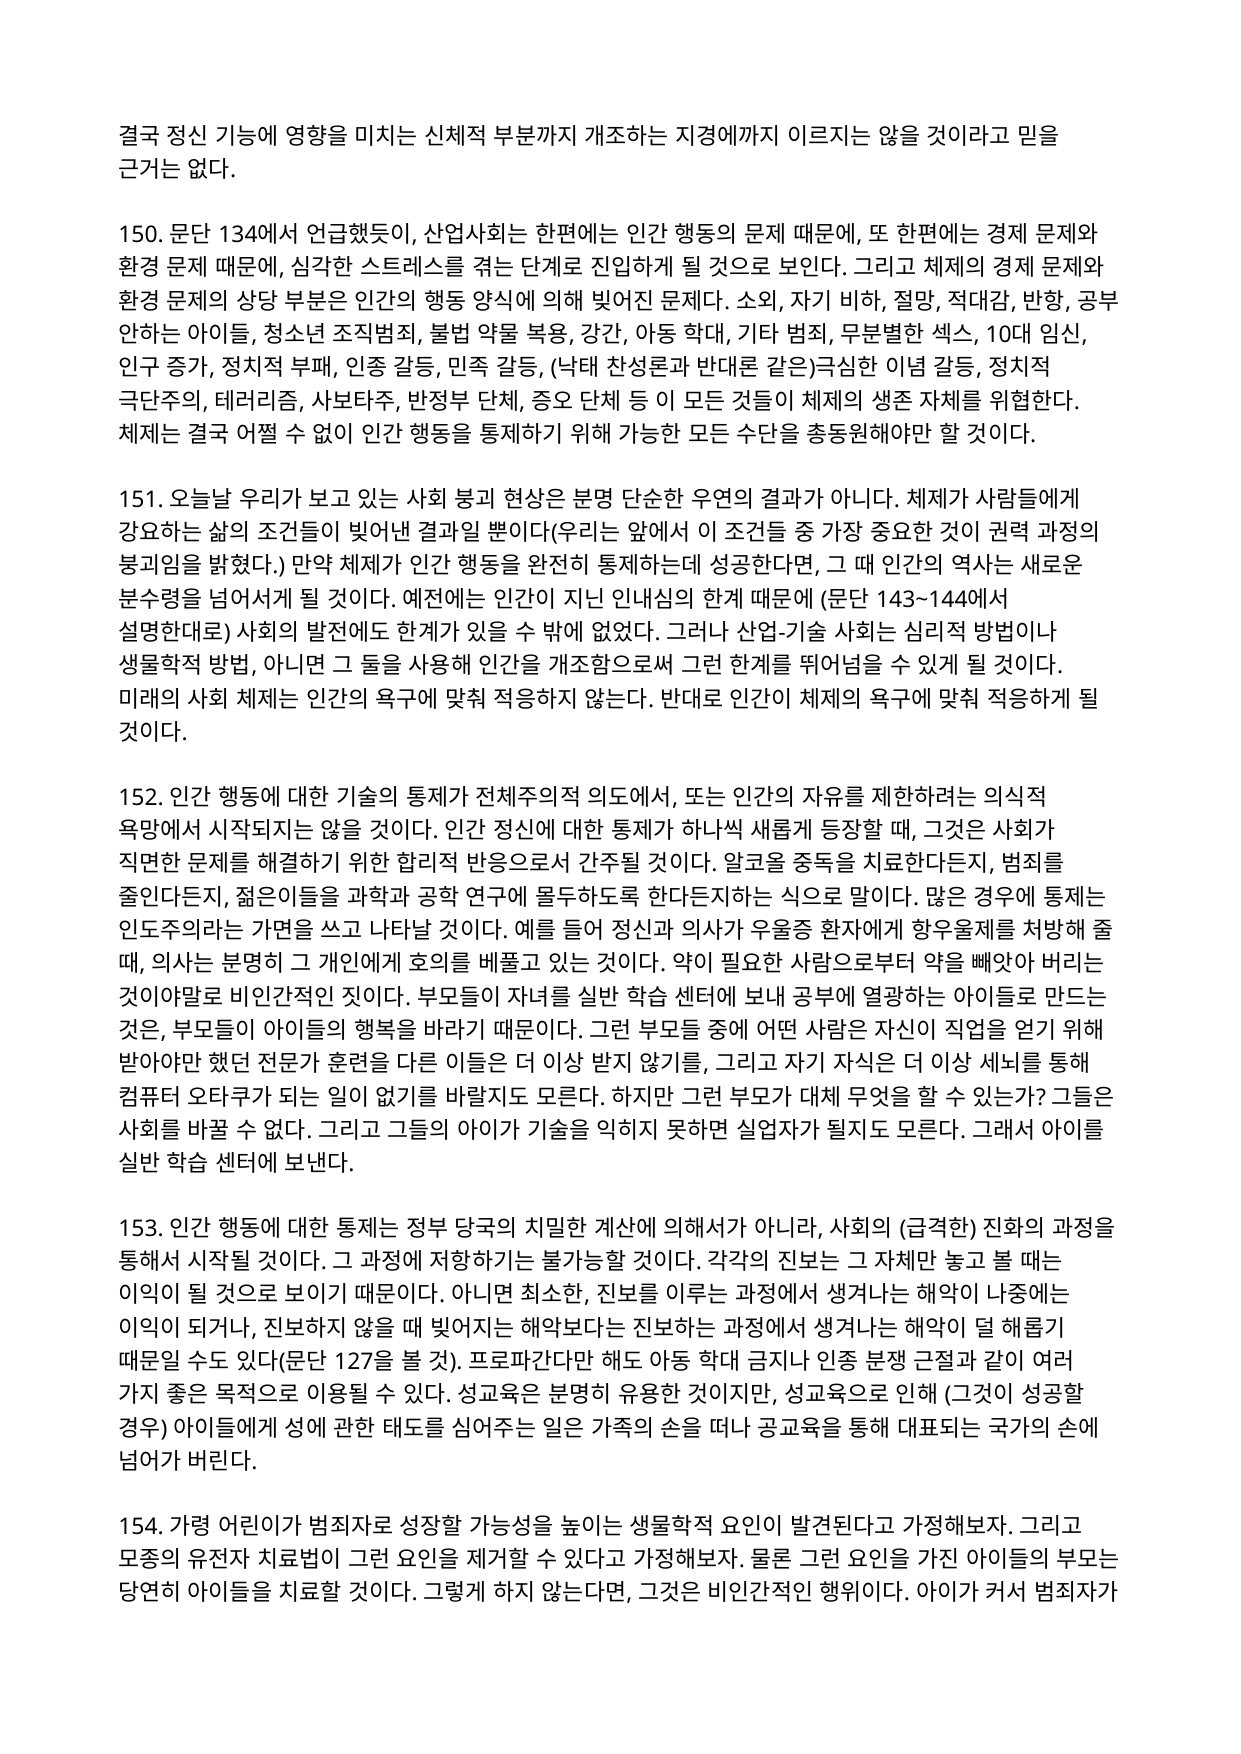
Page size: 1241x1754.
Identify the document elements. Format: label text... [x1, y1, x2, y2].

text 153. 인간 행동에 대한 통제는 정부 당국의 치밀한 계산에 의해서가 아니라, 사회의 (급격한) 진화의 과정을 통해서 시작될 것이다. 그 과정에 저항하기는 불가능할 것이다. 각각의 진보는 그 자체만 놓고 볼 때는 이익이 될 것으로 보이기 때문이다. 아니면 최소한, 진보를 이루는 과정에서 생겨나는 해악이 나중에는 이익이 되거나, 진보하지 않을 때 빚어지는 해악보다는 진보하는 과정에서 생겨나는 해악이 덜 해롭기 때문일 수도 있다(문단 127을 볼 것). 프로파간다만 해도 아동 학대 금지나 인종 분쟁 근절과 같이 여러 가지 좋은 목적으로 이용될 수 있다. 성교육은 분명히 유용한 것이지만, 성교육으로 인해 (그것이 성공할 경우) 아이들에게 성에 관한 태도를 심어주는 일은 가족의 손을 떠나 공교육을 통해 대표되는 국가의 손에 넘어가 버린다. [118, 1210, 1122, 1476]
text 결국 정신 기능에 영향을 미치는 신체적 부분까지 개조하는 지경에까지 이르지는 않을 것이라고 믿을 근거는 없다. [118, 118, 1122, 185]
text 150. 문단 134에서 언급했듯이, 산업사회는 한편에는 인간 행동의 문제 때문에, 또 한편에는 경제 문제와 환경 문제 때문에, 심각한 스트레스를 겪는 단계로 진입하게 될 것으로 보인다. 그리고 체제의 경제 문제와 환경 문제의 상당 부분은 인간의 행동 양식에 의해 빚어진 문제다. 소외, 자기 비하, 절망, 적대감, 반항, 공부 안하는 아이들, 청소년 조직범죄, 불법 약물 복용, 강간, 아동 학대, 기타 범죄, 무분별한 섹스, 10대 임신, 인구 증가, 정치적 부패, 인종 갈등, 민족 갈등, (낙태 찬성론과 반대론 같은)극심한 이념 갈등, 정치적 극단주의, 테러리즘, 사보타주, 반정부 단체, 증오 단체 등 이 모든 것들이 체제의 생존 자체를 위협한다. 체제는 결국 어쩔 수 없이 인간 행동을 통제하기 위해 가능한 모든 수단을 총동원해야만 할 것이다. [118, 216, 1122, 481]
text 154. 가령 어린이가 범죄자로 성장할 가능성을 높이는 생물학적 요인이 발견된다고 가정해보자. 그리고 모종의 유전자 치료법이 그런 요인을 제거할 수 있다고 가정해보자. 물론 그런 요인을 가진 아이들의 부모는 당연히 아이들을 치료할 것이다. 그렇게 하지 않는다면, 그것은 비인간적인 행위이다. 아이가 커서 범죄자가 [118, 1508, 1122, 1608]
text 151. 오늘날 우리가 보고 있는 사회 붕괴 현상은 분명 단순한 우연의 결과가 아니다. 체제가 사람들에게 강요하는 삶의 조건들이 빚어낸 결과일 뿐이다(우리는 앞에서 이 조건들 중 가장 중요한 것이 권력 과정의 붕괴임을 밝혔다.) 만약 체제가 인간 행동을 완전히 통제하는데 성공한다면, 그 때 인간의 역사는 새로운 분수령을 넘어서게 될 것이다. 예전에는 인간이 지닌 인내심의 한계 때문에 (문단 143~144에서 설명한대로) 사회의 발전에도 한계가 있을 수 밖에 없었다. 그러나 산업-기술 사회는 심리적 방법이나 생물학적 방법, 아니면 그 둘을 사용해 인간을 개조함으로써 그런 한계를 뛰어넘을 수 있게 될 것이다. 미래의 사회 체제는 인간의 욕구에 맞춰 적응하지 않는다. 반대로 인간이 체제의 욕구에 맞춰 적응하게 될 것이다. [118, 481, 1122, 747]
text 152. 인간 행동에 대한 기술의 통제가 전체주의적 의도에서, 또는 인간의 자유를 제한하려는 의식적 욕망에서 시작되지는 않을 것이다. 인간 정신에 대한 통제가 하나씩 새롭게 등장할 때, 그것은 사회가 직면한 문제를 해결하기 위한 합리적 반응으로서 간주될 것이다. 알코올 중독을 치료한다든지, 범죄를 줄인다든지, 젊은이들을 과학과 공학 연구에 몰두하도록 한다든지하는 식으로 말이다. 많은 경우에 통제는 인도주의라는 가면을 쓰고 나타날 것이다. 예를 들어 정신과 의사가 우울증 환자에게 항우울제를 처방해 줄 때, 의사는 분명히 그 개인에게 호의를 베풀고 있는 것이다. 약이 필요한 사람으로부터 약을 빼앗아 버리는 것이야말로 비인간적인 짓이다. 부모들이 자녀를 실반 학습 센터에 보내 공부에 열광하는 아이들로 만드는 것은, 부모들이 아이들의 행복을 바라기 때문이다. 그런 부모들 중에 어떤 사람은 자신이 직업을 얻기 위해 받아야만 했던 전문가 훈련을 다른 이들은 더 이상 받지 않기를, 그리고 자기 자식은 더 이상 세뇌를 통해 컴퓨터 오타쿠가 되는 일이 없기를 바랄지도 모른다. 하지만 그런 부모가 대체 무엇을 할 수 있는가? 그들은 사회를 바꿀 수 없다. 그리고 그들의 아이가 기술을 익히지 못하면 실업자가 될지도 모른다. 그래서 아이를 실반 학습 센터에 보낸다. [118, 778, 1122, 1178]
